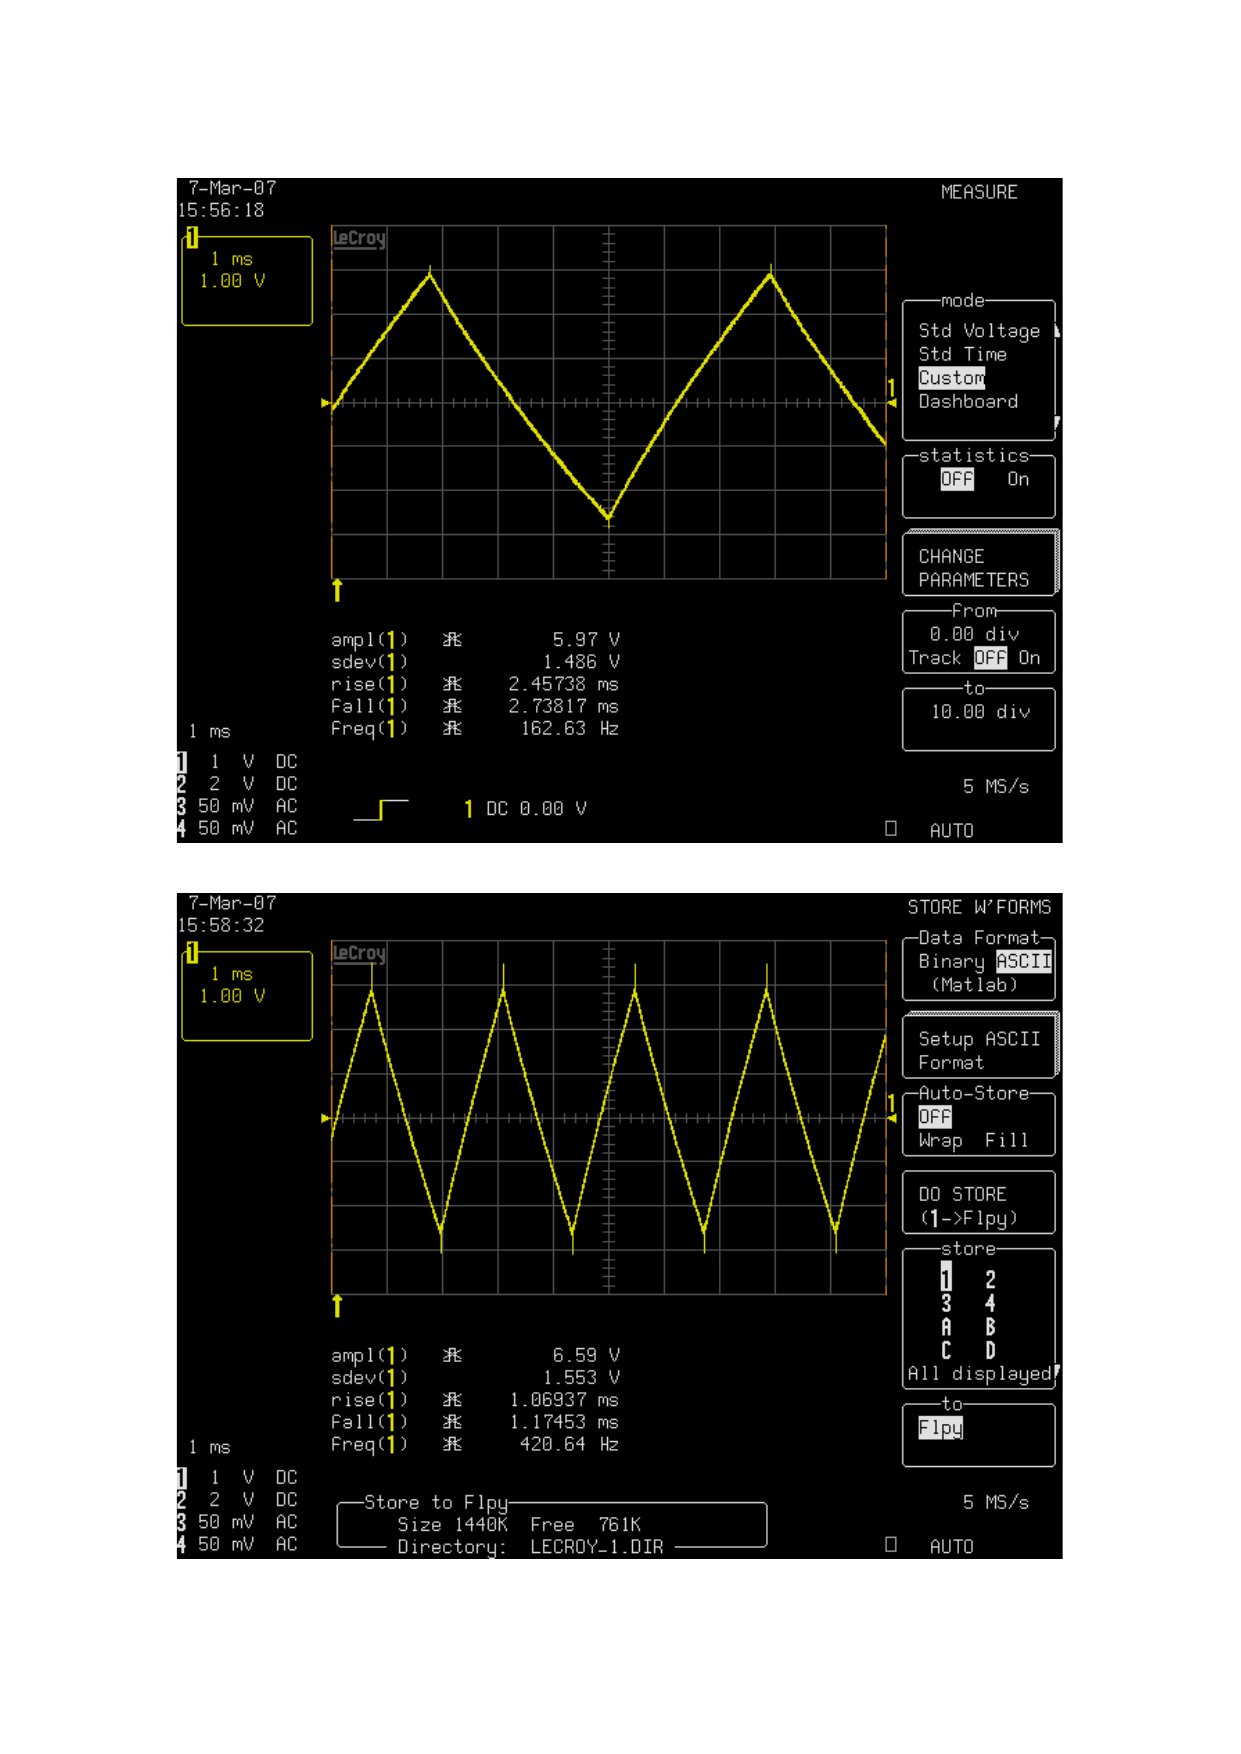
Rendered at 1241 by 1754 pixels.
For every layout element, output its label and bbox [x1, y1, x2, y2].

picture [176, 178, 1063, 843]
picture [176, 893, 1063, 1559]
